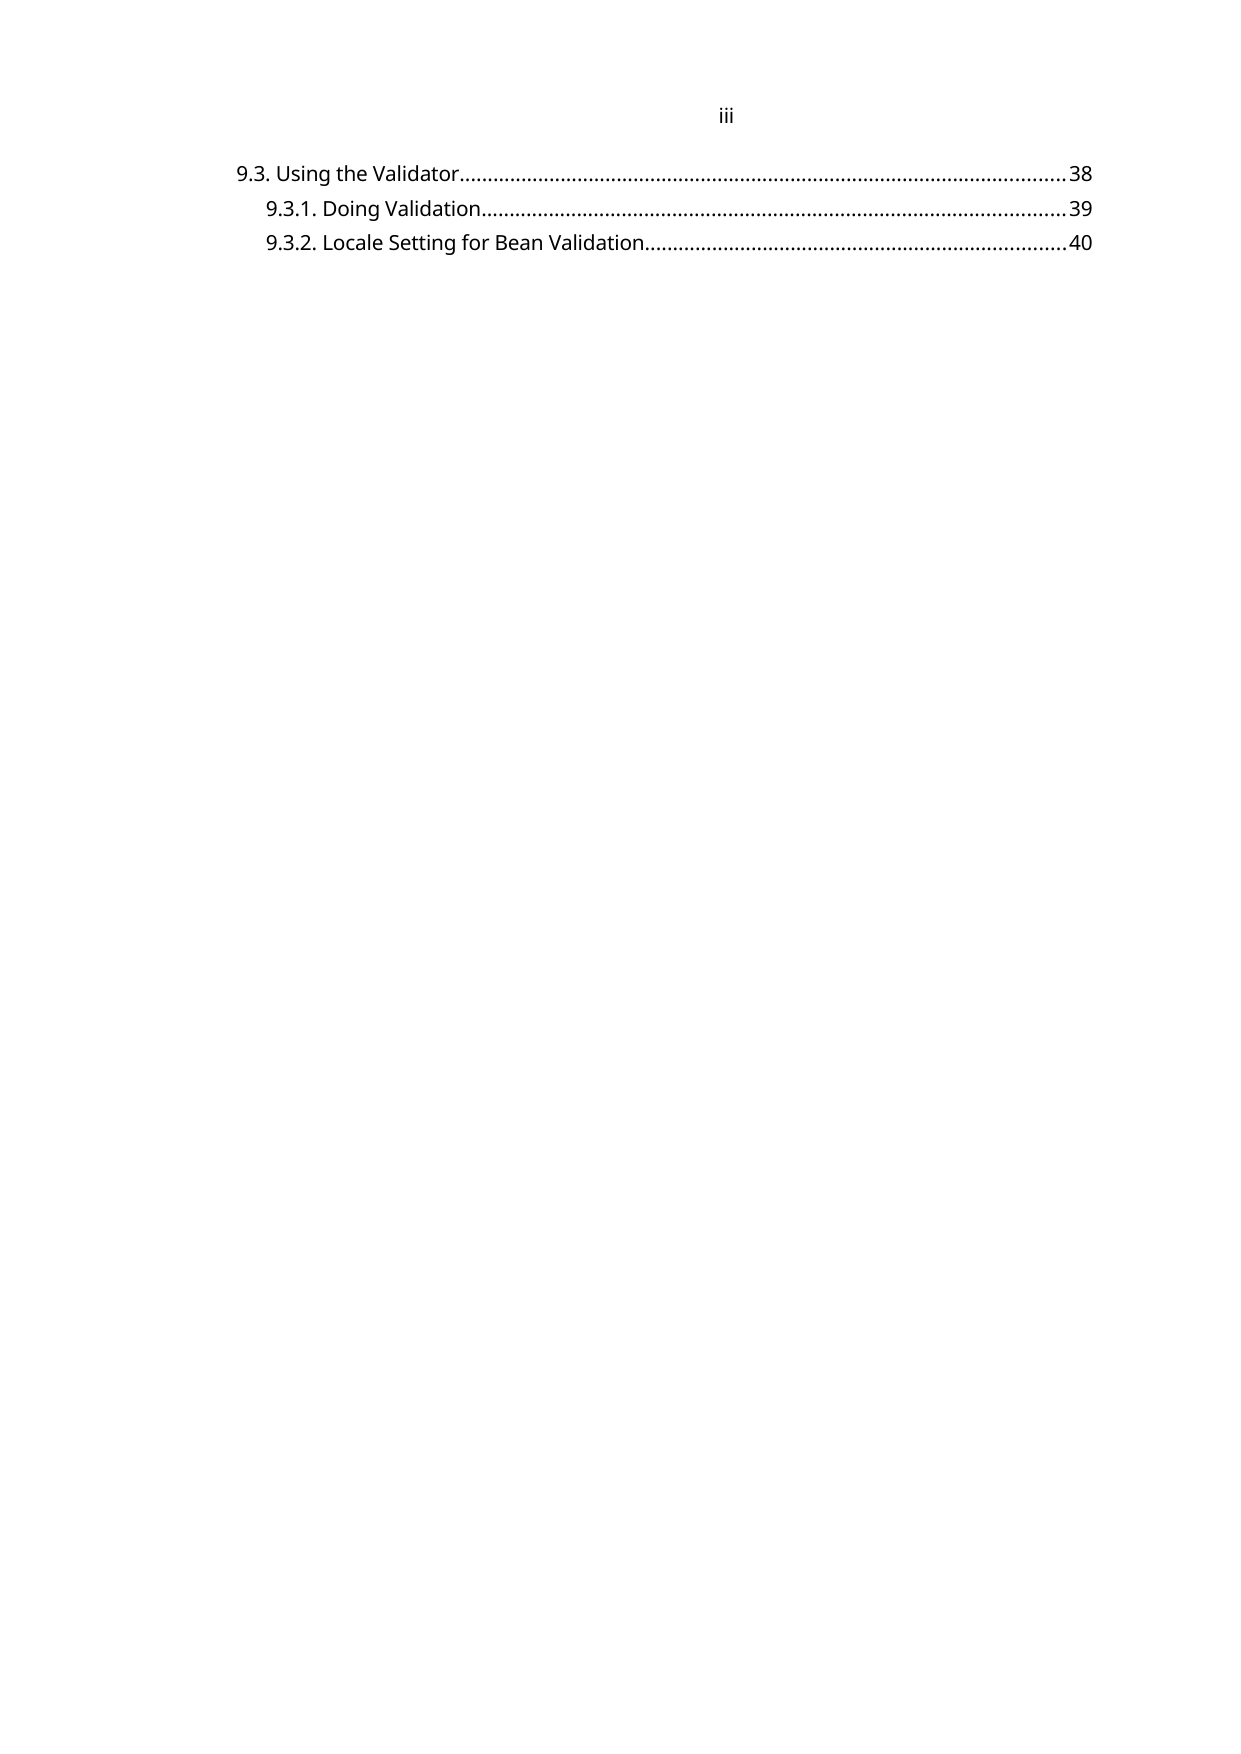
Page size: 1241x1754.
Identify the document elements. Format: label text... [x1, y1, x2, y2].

text 9.3.2. Locale Setting for Bean Validation 40 [266, 228, 1093, 257]
text 9.3. Using the Validator 38 [236, 159, 1093, 188]
text 9.3.1. Doing Validation 39 [266, 194, 1093, 222]
